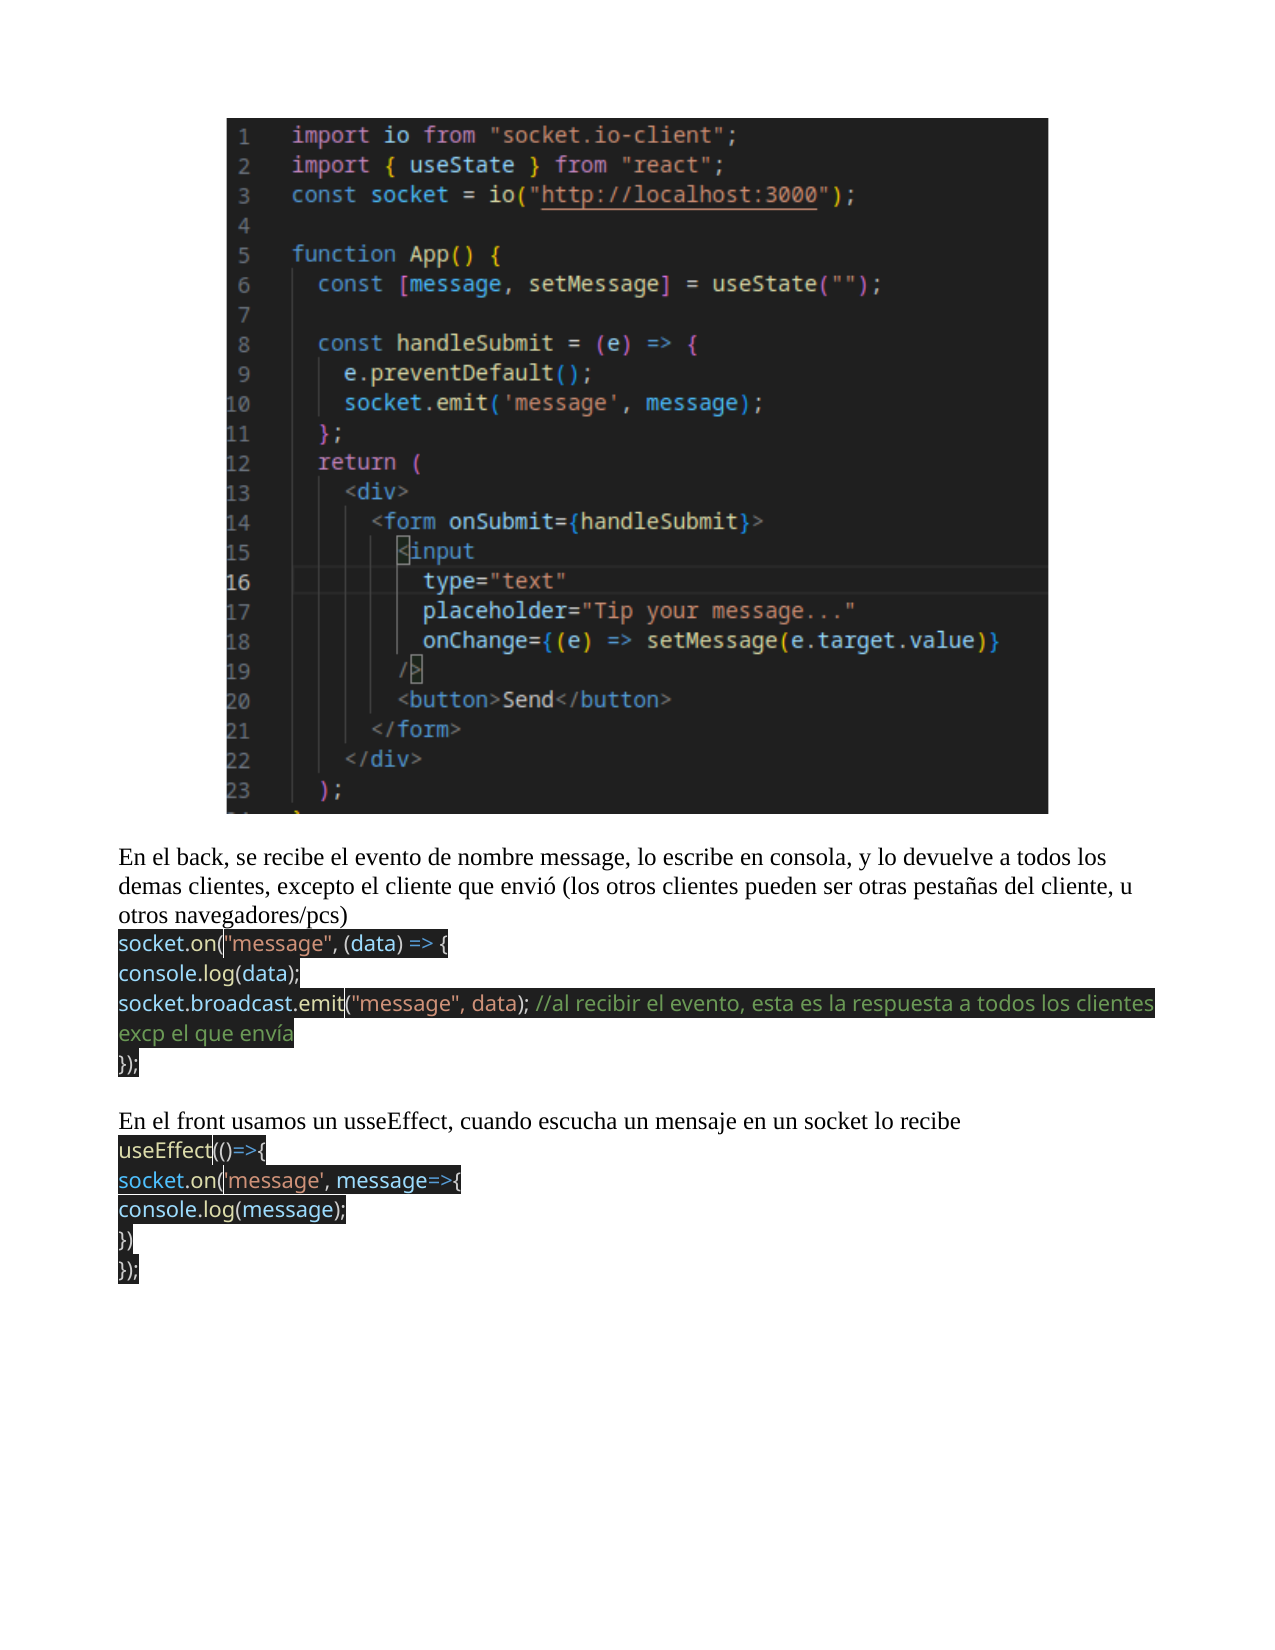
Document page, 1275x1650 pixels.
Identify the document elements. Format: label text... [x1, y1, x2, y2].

text socket.on('message', message=>{ [118, 1165, 1157, 1194]
text }) [118, 1224, 1157, 1254]
picture [226, 118, 1049, 814]
text }); [118, 1048, 1157, 1077]
text console.log(data); [118, 958, 1157, 988]
text }); [118, 1254, 1157, 1284]
text useEffect(()=>{ [118, 1135, 1157, 1165]
text socket.on("message", (data) => { [118, 928, 1157, 958]
text socket.broadcast.emit("message", data); //al recibir el evento, esta es la respuesta a todos los clientes excp el que envía [118, 988, 1157, 1048]
text En el front usamos un usseEffect, cuando escucha un mensaje en un socket lo recibe [118, 1106, 1157, 1135]
text console.log(message); [118, 1194, 1157, 1224]
text En el back, se recibe el evento de nombre message, lo escribe en consola, y lo devuelve a todos los demas clientes, excepto el cliente que envió (los otros clientes pueden ser otras pestañas del cliente, u otros navegadores/pcs) [118, 842, 1157, 928]
